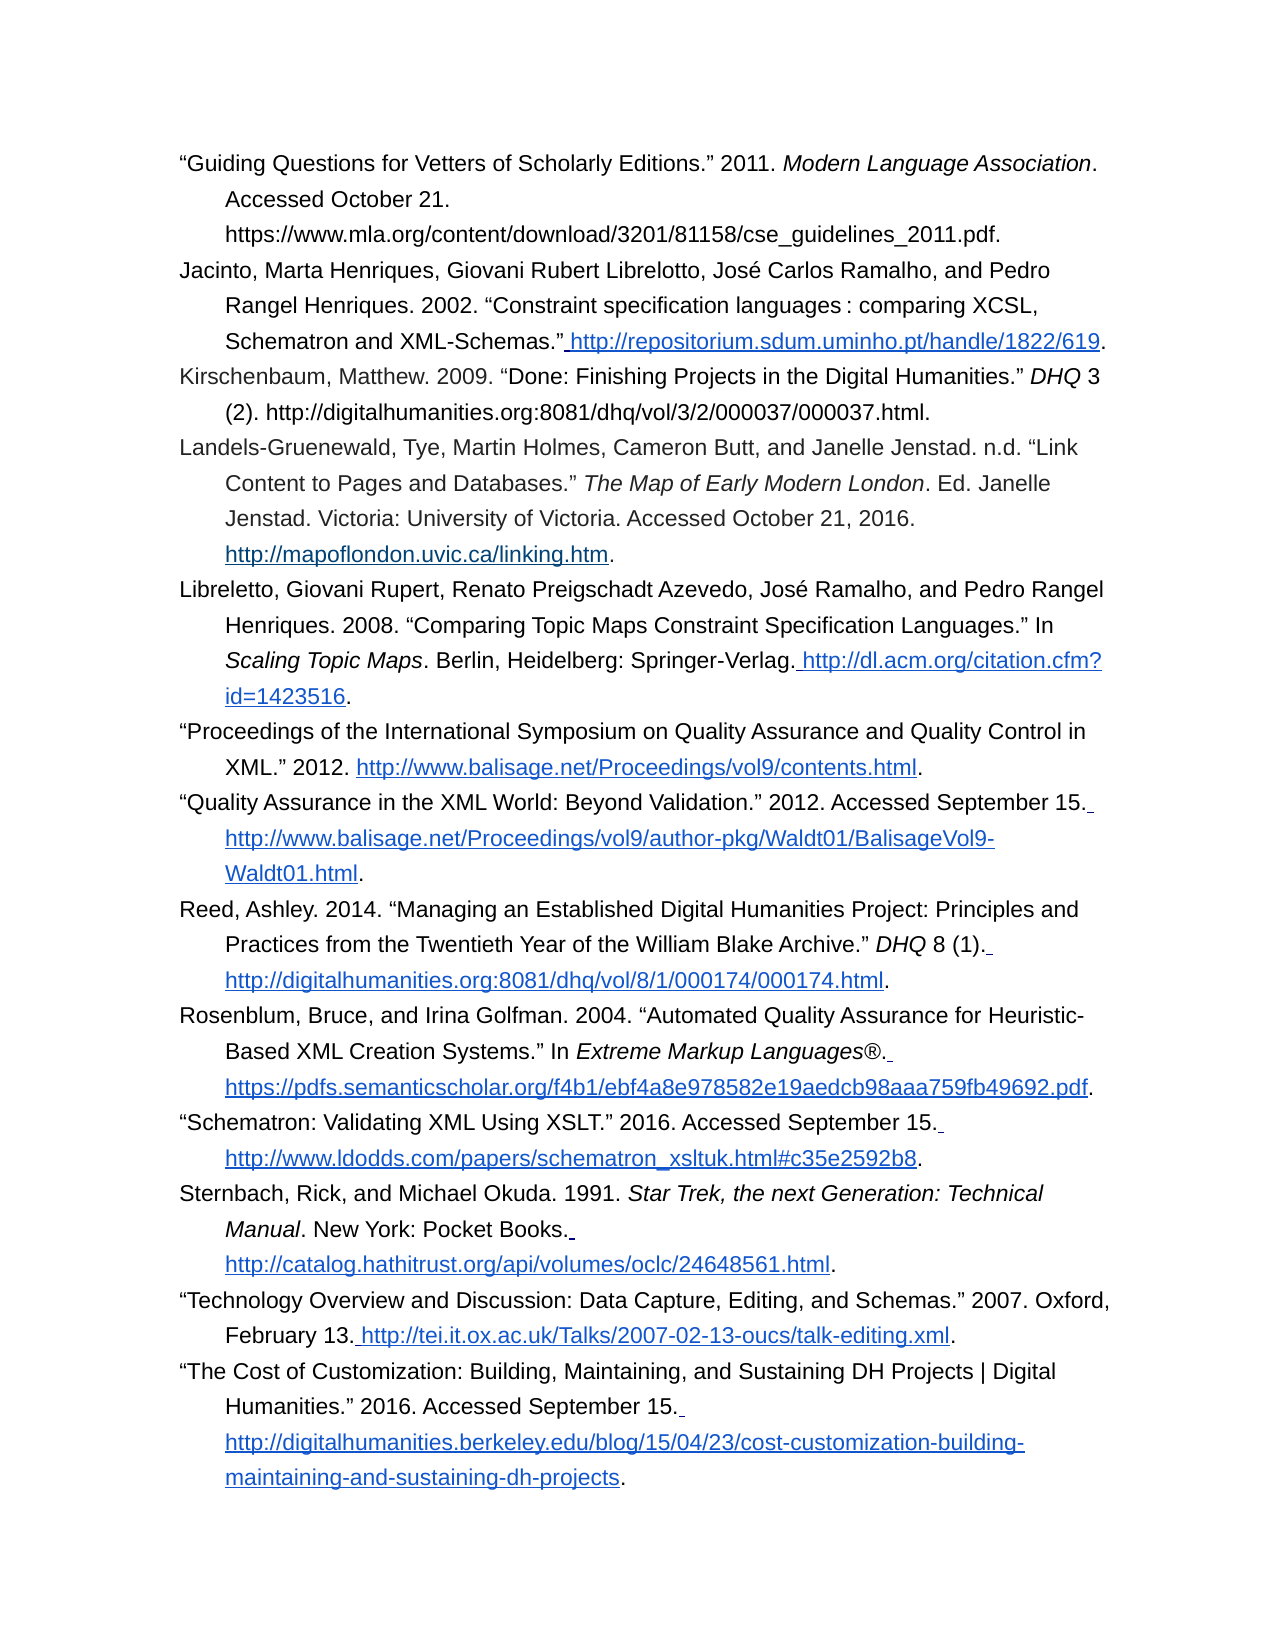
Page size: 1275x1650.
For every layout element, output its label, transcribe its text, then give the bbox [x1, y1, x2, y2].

text Libreletto, Giovani Rupert, Renato Preigschadt Azevedo, José Ramalho, and Pedro Rangel Henriques. 2008. “Comparing Topic Maps Constraint Specification Languages.” In Scaling Topic Maps. Berlin, Heidelberg: Springer-Verlag. http://dl.acm.org/citation.cfm?id=1423516. [179, 576, 1125, 709]
text “Guiding Questions for Vetters of Scholarly Editions.” 2011. Modern Language Association. Accessed October 21. https://www.mla.org/content/download/3201/81158/cse_guidelines_2011.pdf. [179, 150, 1125, 247]
text Jacinto, Marta Henriques, Giovani Rubert Librelotto, José Carlos Ramalho, and Pedro Rangel Henriques. 2002. “Constraint specification languages : comparing XCSL, Schematron and XML-Schemas.” http://repositorium.sdum.uminho.pt/handle/1822/619. [179, 257, 1125, 354]
text “The Cost of Customization: Building, Maintaining, and Sustaining DH Projects | Digital Humanities.” 2016. Accessed September 15. http://digitalhumanities.berkeley.edu/blog/15/04/23/cost-customization-building-maintaining-and-sustaining-dh-projects. [179, 1358, 1125, 1491]
text “Technology Overview and Discussion: Data Capture, Editing, and Schemas.” 2007. Oxford, February 13. http://tei.it.ox.ac.uk/Talks/2007-02-13-oucs/talk-editing.xml. [179, 1287, 1125, 1348]
text “Proceedings of the International Symposium on Quality Assurance and Quality Control in XML.” 2012. http://www.balisage.net/Proceedings/vol9/contents.html. [179, 718, 1125, 780]
text Landels-Gruenewald, Tye, Martin Holmes, Cameron Butt, and Janelle Jenstad. n.d. “Link Content to Pages and Databases.” The Map of Early Modern London. Ed. Janelle Jenstad. Victoria: University of Victoria. Accessed October 21, 2016. http://mapoflondon.uvic.ca/linking.htm. [179, 434, 1125, 567]
text Sternbach, Rick, and Michael Okuda. 1991. Star Trek, the next Generation: Technical Manual. New York: Pocket Books. http://catalog.hathitrust.org/api/volumes/oclc/24648561.html. [179, 1180, 1125, 1277]
text Rosenblum, Bruce, and Irina Golfman. 2004. “Automated Quality Assurance for Heuristic-Based XML Creation Systems.” In Extreme Markup Languages®. https://pdfs.semanticscholar.org/f4b1/ebf4a8e978582e19aedcb98aaa759fb49692.pdf. [179, 1002, 1125, 1100]
text “Quality Assurance in the XML World: Beyond Validation.” 2012. Accessed September 15. http://www.balisage.net/Proceedings/vol9/author-pkg/Waldt01/BalisageVol9-Waldt01.html. [179, 789, 1125, 887]
text Kirschenbaum, Matthew. 2009. “Done: Finishing Projects in the Digital Humanities.” DHQ 3 (2). http://digitalhumanities.org:8081/dhq/vol/3/2/000037/000037.html. [179, 363, 1125, 425]
text Reed, Ashley. 2014. “Managing an Established Digital Humanities Project: Principles and Practices from the Twentieth Year of the William Blake Archive.” DHQ 8 (1). http://digitalhumanities.org:8081/dhq/vol/8/1/000174/000174.html. [179, 896, 1125, 993]
text “Schematron: Validating XML Using XSLT.” 2016. Accessed September 15. http://www.ldodds.com/papers/schematron_xsltuk.html#c35e2592b8. [179, 1109, 1125, 1171]
